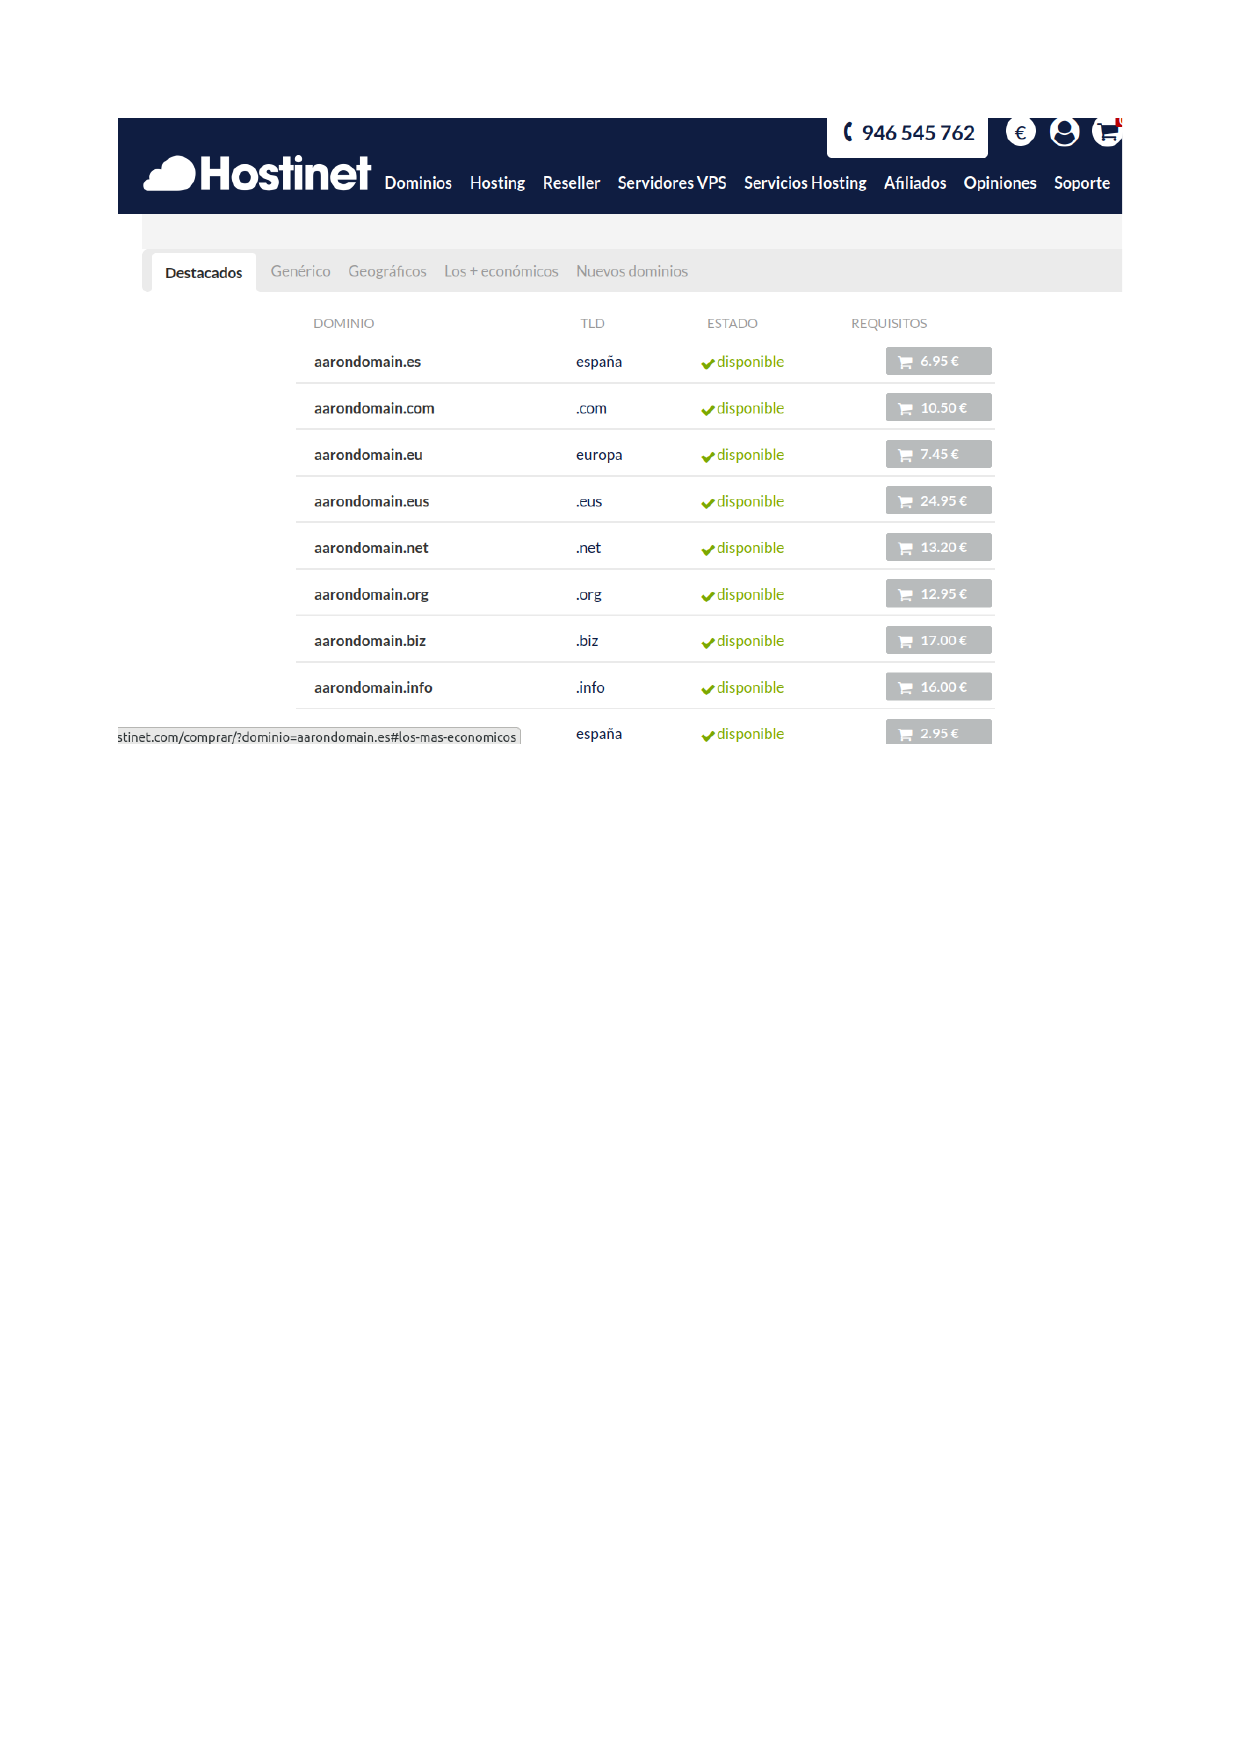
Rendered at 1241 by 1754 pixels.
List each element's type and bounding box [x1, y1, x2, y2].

picture [118, 118, 1123, 744]
